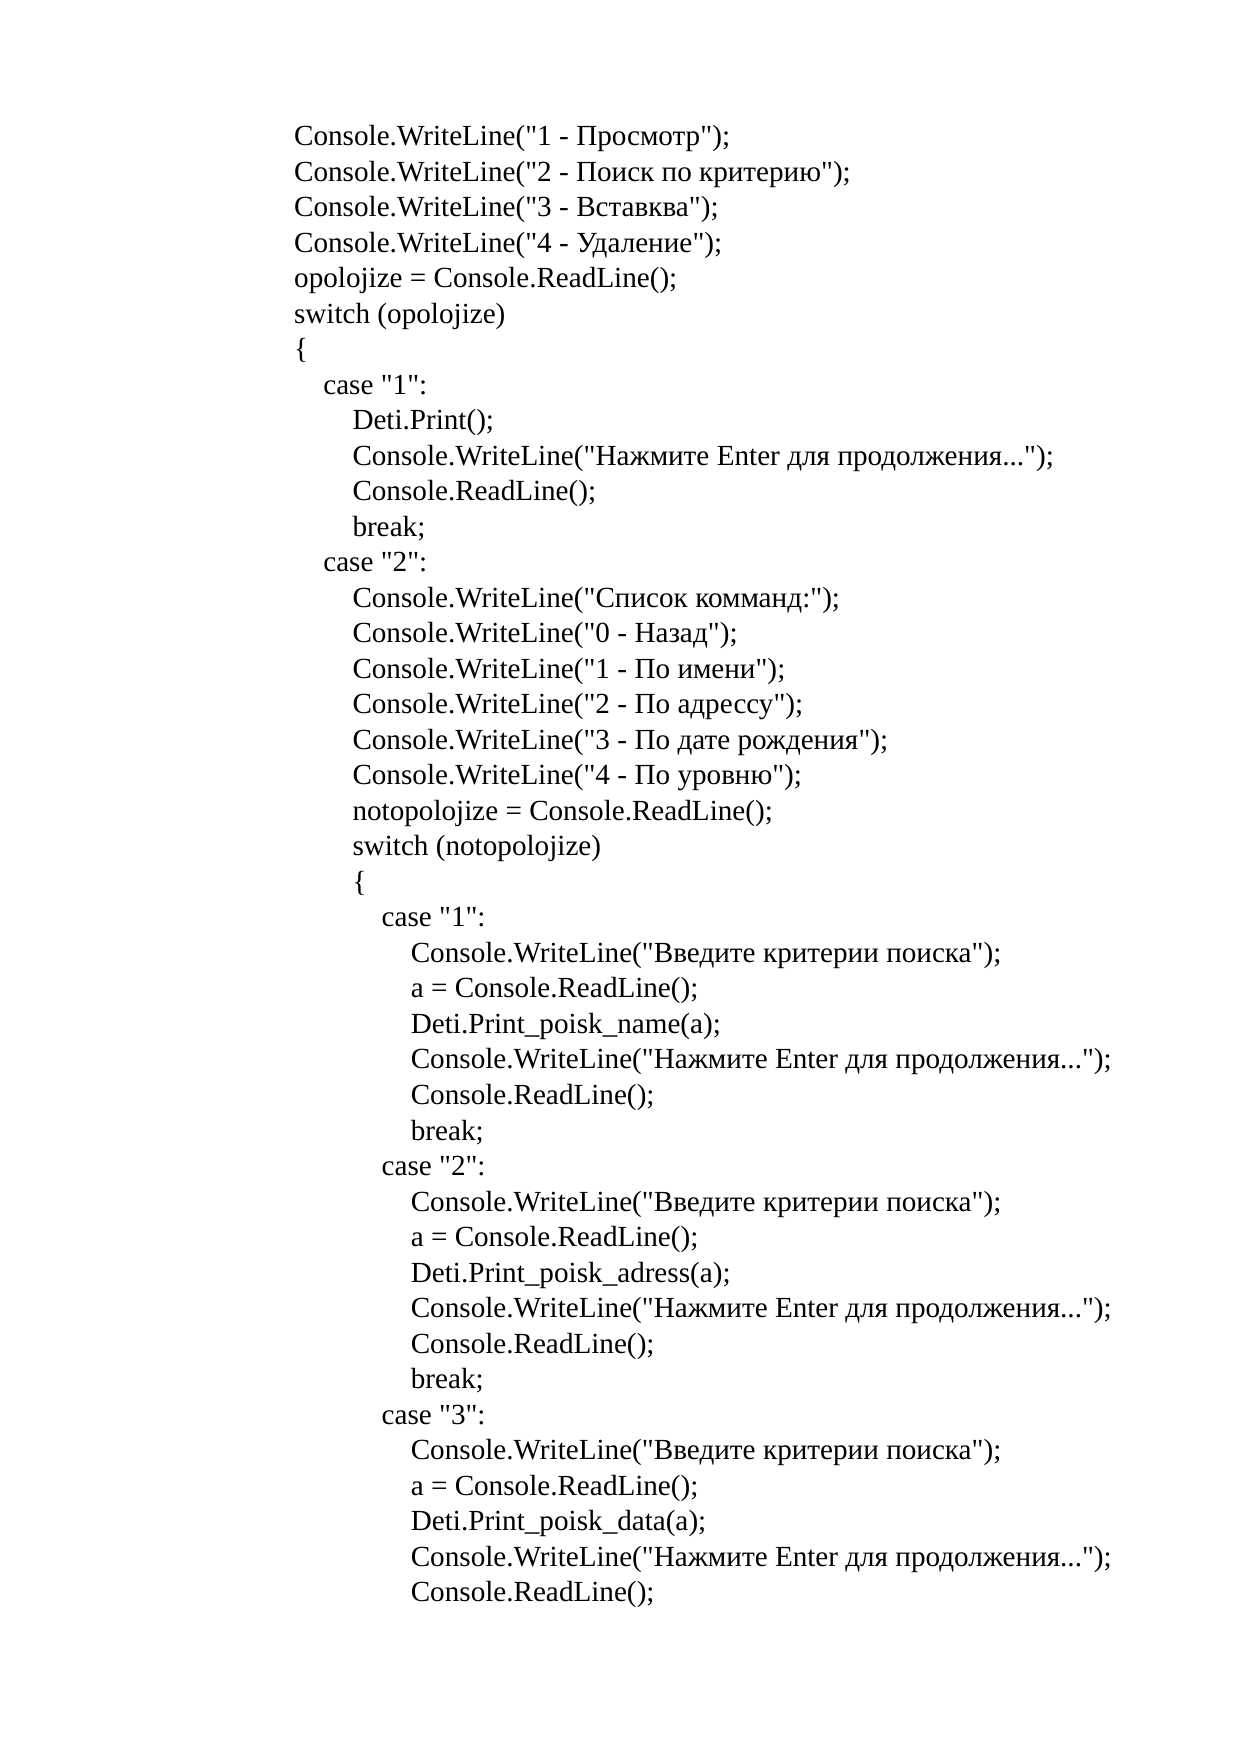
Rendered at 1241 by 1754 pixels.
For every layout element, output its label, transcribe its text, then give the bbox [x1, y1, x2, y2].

text Console.WriteLine("Введите критерии поиска"); [177, 1184, 1152, 1217]
text { [177, 331, 1152, 365]
text Deti.Print_poisk_name(a); [177, 1006, 1152, 1040]
text Console.WriteLine("1 - По имени"); [177, 651, 1152, 684]
text Console.ReadLine(); [177, 1574, 1152, 1608]
text Console.WriteLine("1 - Просмотр"); [177, 118, 1152, 152]
text Console.WriteLine("Нажмите Enter для продолжения..."); [177, 1539, 1152, 1572]
text break; [177, 1113, 1152, 1146]
text Console.WriteLine("2 - По адрессу"); [177, 686, 1152, 720]
text switch (opolojize) [177, 296, 1152, 329]
text Console.WriteLine("Нажмите Enter для продолжения..."); [177, 1042, 1152, 1075]
text Console.ReadLine(); [177, 473, 1152, 507]
text Console.WriteLine("Введите критерии поиска"); [177, 1432, 1152, 1466]
text a = Console.ReadLine(); [177, 1468, 1152, 1501]
text { [177, 864, 1152, 898]
text case "2": [177, 1148, 1152, 1182]
text a = Console.ReadLine(); [177, 971, 1152, 1004]
text Deti.Print_poisk_adress(a); [177, 1255, 1152, 1288]
text Deti.Print_poisk_data(a); [177, 1503, 1152, 1537]
text switch (notopolojize) [177, 828, 1152, 862]
text Deti.Print(); [177, 402, 1152, 436]
text break; [177, 509, 1152, 542]
text Console.ReadLine(); [177, 1077, 1152, 1111]
text break; [177, 1361, 1152, 1395]
text Console.ReadLine(); [177, 1326, 1152, 1359]
text case "1": [177, 899, 1152, 933]
text case "3": [177, 1397, 1152, 1430]
text Console.WriteLine("4 - Удаление"); [177, 225, 1152, 258]
text Console.WriteLine("0 - Назад"); [177, 615, 1152, 649]
text Console.WriteLine("Нажмите Enter для продолжения..."); [177, 438, 1152, 471]
text opolojize = Console.ReadLine(); [177, 260, 1152, 294]
text case "2": [177, 544, 1152, 578]
text case "1": [177, 367, 1152, 400]
text Console.WriteLine("Введите критерии поиска"); [177, 935, 1152, 969]
text Console.WriteLine("Список комманд:"); [177, 580, 1152, 613]
text Console.WriteLine("4 - По уровню"); [177, 757, 1152, 791]
text Console.WriteLine("Нажмите Enter для продолжения..."); [177, 1290, 1152, 1324]
text Console.WriteLine("3 - Вставква"); [177, 189, 1152, 223]
text notopolojize = Console.ReadLine(); [177, 793, 1152, 827]
text a = Console.ReadLine(); [177, 1219, 1152, 1253]
text Console.WriteLine("3 - По дате рождения"); [177, 722, 1152, 756]
text Console.WriteLine("2 - Поиск по критерию"); [177, 154, 1152, 187]
